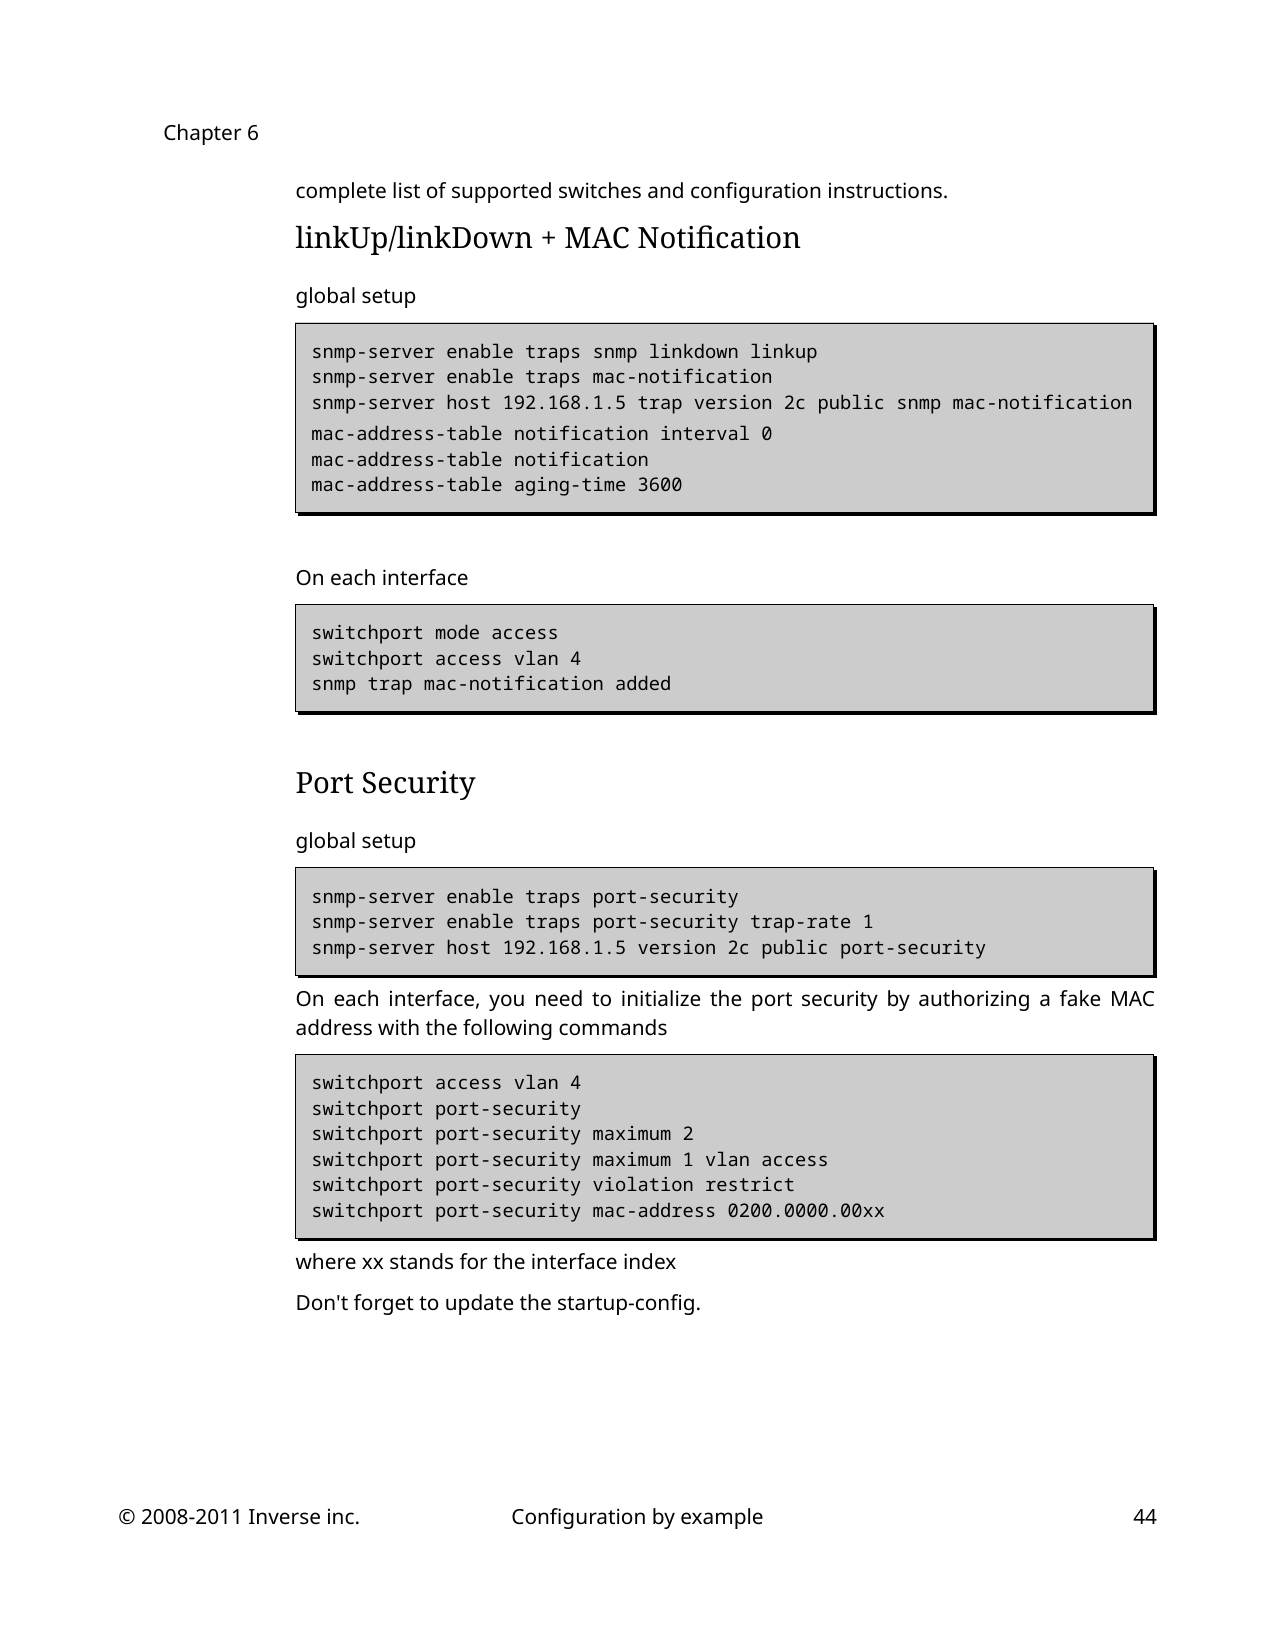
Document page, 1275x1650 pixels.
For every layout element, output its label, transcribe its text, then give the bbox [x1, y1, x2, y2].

text snmp-server enable traps port-security snmp-server enable traps port-security trap-rate 1 snmp-server host 192.168.1.5 version 2c public port-security [296, 868, 1153, 975]
text mac-address-table notification interval 0 mac-address-table notification mac-address-table aging-time 3600 [296, 405, 1153, 512]
text global setup [295, 826, 1157, 855]
text complete list of supported switches and configuration instructions. [295, 176, 1157, 204]
subtitle linkUp/linkDown + MAC Notification [295, 217, 1157, 257]
text On each interface, you need to initialize the port security by authorizing a fake MAC address with the following commands [295, 984, 1157, 1041]
text global setup [295, 281, 1157, 310]
text switchport mode access switchport access vlan 4 snmp trap mac-notification added [296, 605, 1153, 711]
text On each interface [295, 563, 1157, 591]
text where xx stands for the interface index [295, 1247, 1157, 1276]
text snmp-server enable traps snmp linkdown linkup snmp-server enable traps mac-notification snmp-server host 192.168.1.5 trap version 2c public snmp mac-notification [296, 324, 1153, 405]
text switchport access vlan 4 switchport port-security switchport port-security maximum 2 switchport port-security maximum 1 vlan access switchport port-security violation restrict switchport port-security mac-address 0200.0000.00xx [296, 1055, 1153, 1238]
text Don't forget to update the startup-config. [295, 1288, 1157, 1317]
subtitle Port Security [295, 762, 1157, 802]
